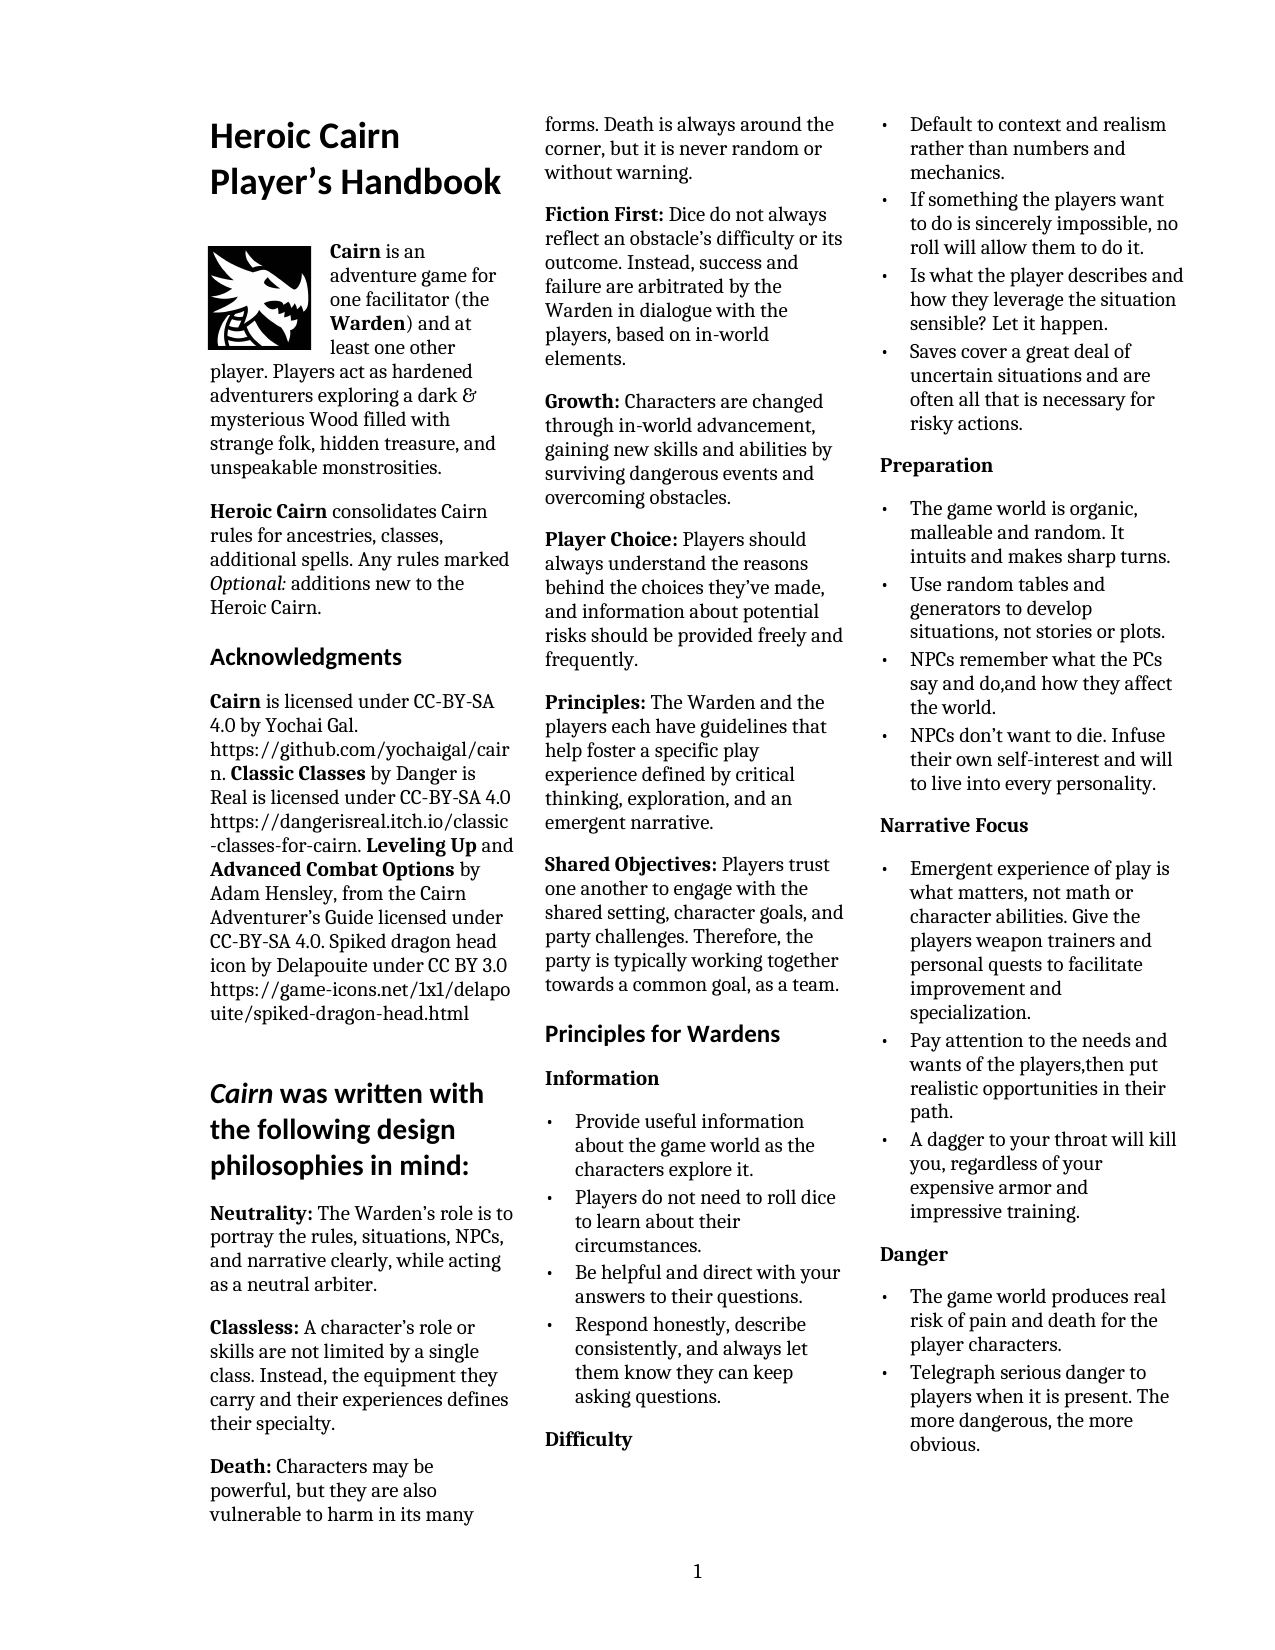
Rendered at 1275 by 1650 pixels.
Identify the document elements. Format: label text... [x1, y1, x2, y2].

list If something the players want to do is sincerely impossible, no roll will allow them to do it. [880, 188, 1185, 260]
text Cairn is licensed under CC-BY-SA 4.0 by Yochai Gal. https://github.com/yochaigal/cairn. Classic Classes by Danger is Real is licensed under CC-BY-SA 4.0 https://dangerisreal.itch.io/classic-classes-for-cairn. Leveling Up and Advanced Combat Options by Adam Hensley, from the Cairn Adventurer’s Guide licensed under CC-BY-SA 4.0. Spiked dragon head icon by Delapouite under CC BY 3.0 https://game-icons.net/1x1/delapouite/spiked-dragon-head.html [210, 690, 515, 1026]
list Provide useful information about the game world as the characters explore it. [545, 1110, 850, 1182]
text Narrative Focus [880, 814, 1185, 838]
list Is what the player describes and how they leverage the situation sensible? Let it happen. [880, 264, 1185, 336]
text Growth: Characters are changed through in-world advancement, gaining new skills and abilities by surviving dangerous events and overcoming obstacles. [545, 389, 850, 509]
subtitle Cairn was written with the following design philosophies in mind: [210, 1076, 515, 1182]
text Preparation [880, 454, 1185, 478]
list NPCs don’t want to die. Infuse their own self-interest and will to live into every personality. [880, 723, 1185, 795]
picture [207, 246, 312, 350]
list A dagger to your throat will kill you, regardless of your expensive armor and impressive training. [880, 1128, 1185, 1224]
list NPCs remember what the PCs say and do,and how they affect the world. [880, 648, 1185, 720]
list Players do not need to roll dice to learn about their circumstances. [545, 1185, 850, 1257]
text Shared Objectives: Players trust one another to engage with the shared setting, character goals, and party challenges. Therefore, the party is typically working together towards a common goal, as a team. [545, 853, 850, 997]
text Fiction First: Dice do not always reflect an obstacle’s difficulty or its outcome. Instead, success and failure are arbitrated by the Warden in dialogue with the players, based on in-world elements. [545, 203, 850, 371]
text Information [545, 1067, 850, 1091]
list Saves cover a great deal of uncertain situations and are often all that is necessary for risky actions. [880, 339, 1185, 435]
subtitle Acknowledgments [210, 641, 515, 671]
list The game world is organic, malleable and random. It intuits and makes sharp turns. [880, 497, 1185, 568]
text Principles: The Warden and the players each have guidelines that help foster a specific play experience defined by critical thinking, exploration, and an emergent narrative. [545, 691, 850, 834]
list Use random tables and generators to develop situations, not stories or plots. [880, 572, 1185, 644]
list The game world produces real risk of pain and death for the player characters. [880, 1285, 1185, 1357]
text Difficulty [545, 1427, 850, 1451]
text Neutrality: The Warden’s role is to portray the rules, situations, NPCs, and narrative clearly, while acting as a neutral arbiter. [210, 1201, 515, 1297]
text Player Choice: Players should always understand the reasons behind the choices they’ve made, and information about potential risks should be provided freely and frequently. [545, 528, 850, 672]
text forms. Death is always around the corner, but it is never random or without warning. [545, 112, 850, 184]
subtitle Heroic Cairn Player’s Handbook [210, 112, 515, 240]
text Classless: A character’s role or skills are not limited by a single class. Instead, the equipment they carry and their experiences defines their specialty. [210, 1316, 515, 1436]
list Pay attention to the needs and wants of the players,then put realistic opportunities in their path. [880, 1028, 1185, 1124]
text Death: Characters may be powerful, but they are also vulnerable to harm in its many [210, 1454, 515, 1526]
list Emergent experience of play is what matters, not math or character abilities. Give the players weapon trainers and personal quests to facilitate improvement and specialization. [880, 857, 1185, 1024]
text Cairn is an adventure game for one facilitator (the Warden) and at least one other player. Players act as hardened adventurers exploring a dark & mysterious Wood filled with strange folk, hidden treasure, and unspeakable monstrosities. [210, 240, 515, 479]
subtitle Principles for Wardens [545, 1018, 850, 1048]
list Telegraph serious danger to players when it is present. The more dangerous, the more obvious. [880, 1361, 1185, 1457]
list Be helpful and direct with your answers to their questions. [545, 1261, 850, 1309]
text Danger [880, 1242, 1185, 1266]
text Heroic Cairn consolidates Cairn rules for ancestries, classes, additional spells. Any rules marked Optional: additions new to the Heroic Cairn. [210, 500, 515, 620]
list Respond honestly, describe consistently, and always let them know they can keep asking questions. [545, 1313, 850, 1408]
list Default to context and realism rather than numbers and mechanics. [880, 112, 1185, 184]
